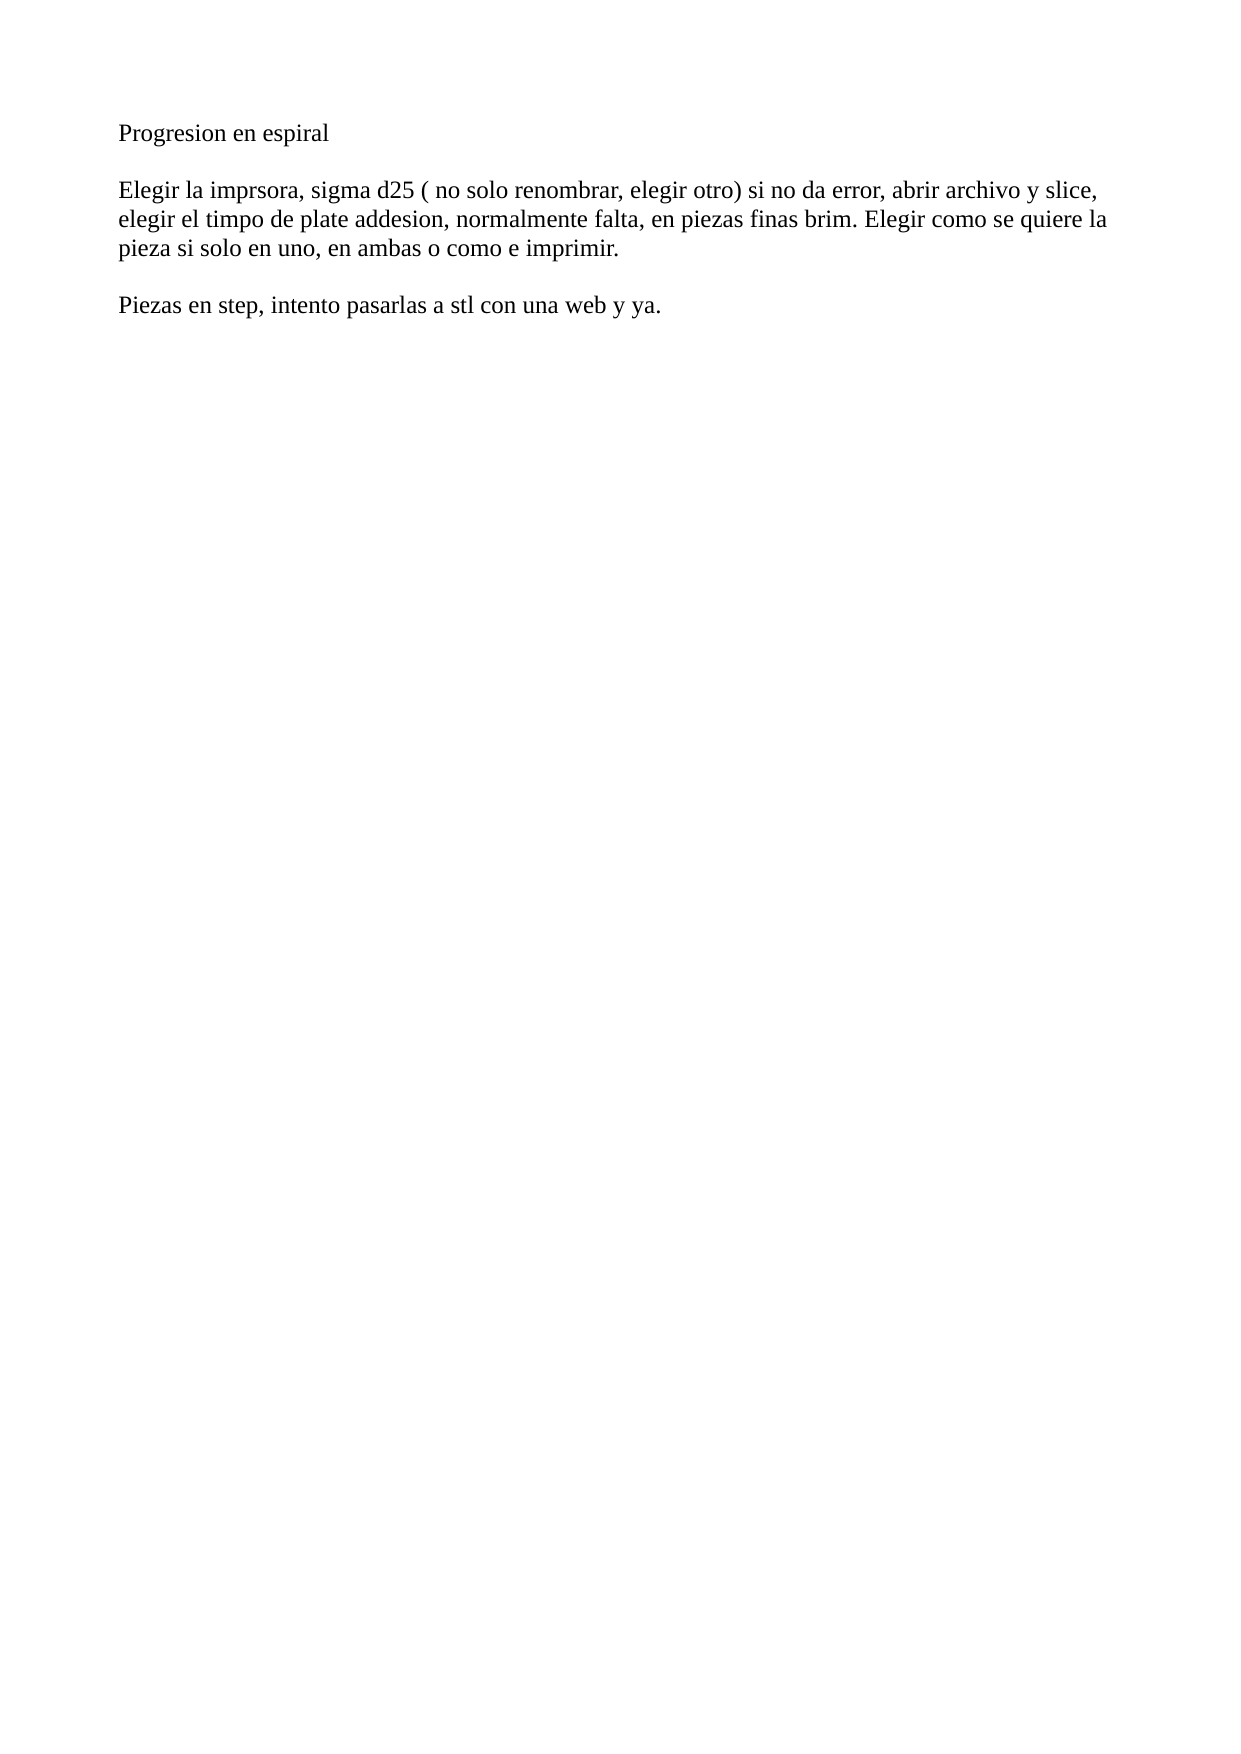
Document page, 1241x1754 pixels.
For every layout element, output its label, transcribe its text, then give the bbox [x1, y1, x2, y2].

text Piezas en step, intento pasarlas a stl con una web y ya. [118, 291, 1122, 319]
text Progresion en espiral [118, 118, 1122, 147]
text Elegir la imprsora, sigma d25 ( no solo renombrar, elegir otro) si no da error, abrir archivo y slice, elegir el timpo de plate addesion, normalmente falta, en piezas finas brim. Elegir como se quiere la pieza si solo en uno, en ambas o como e imprimir. [118, 176, 1122, 262]
